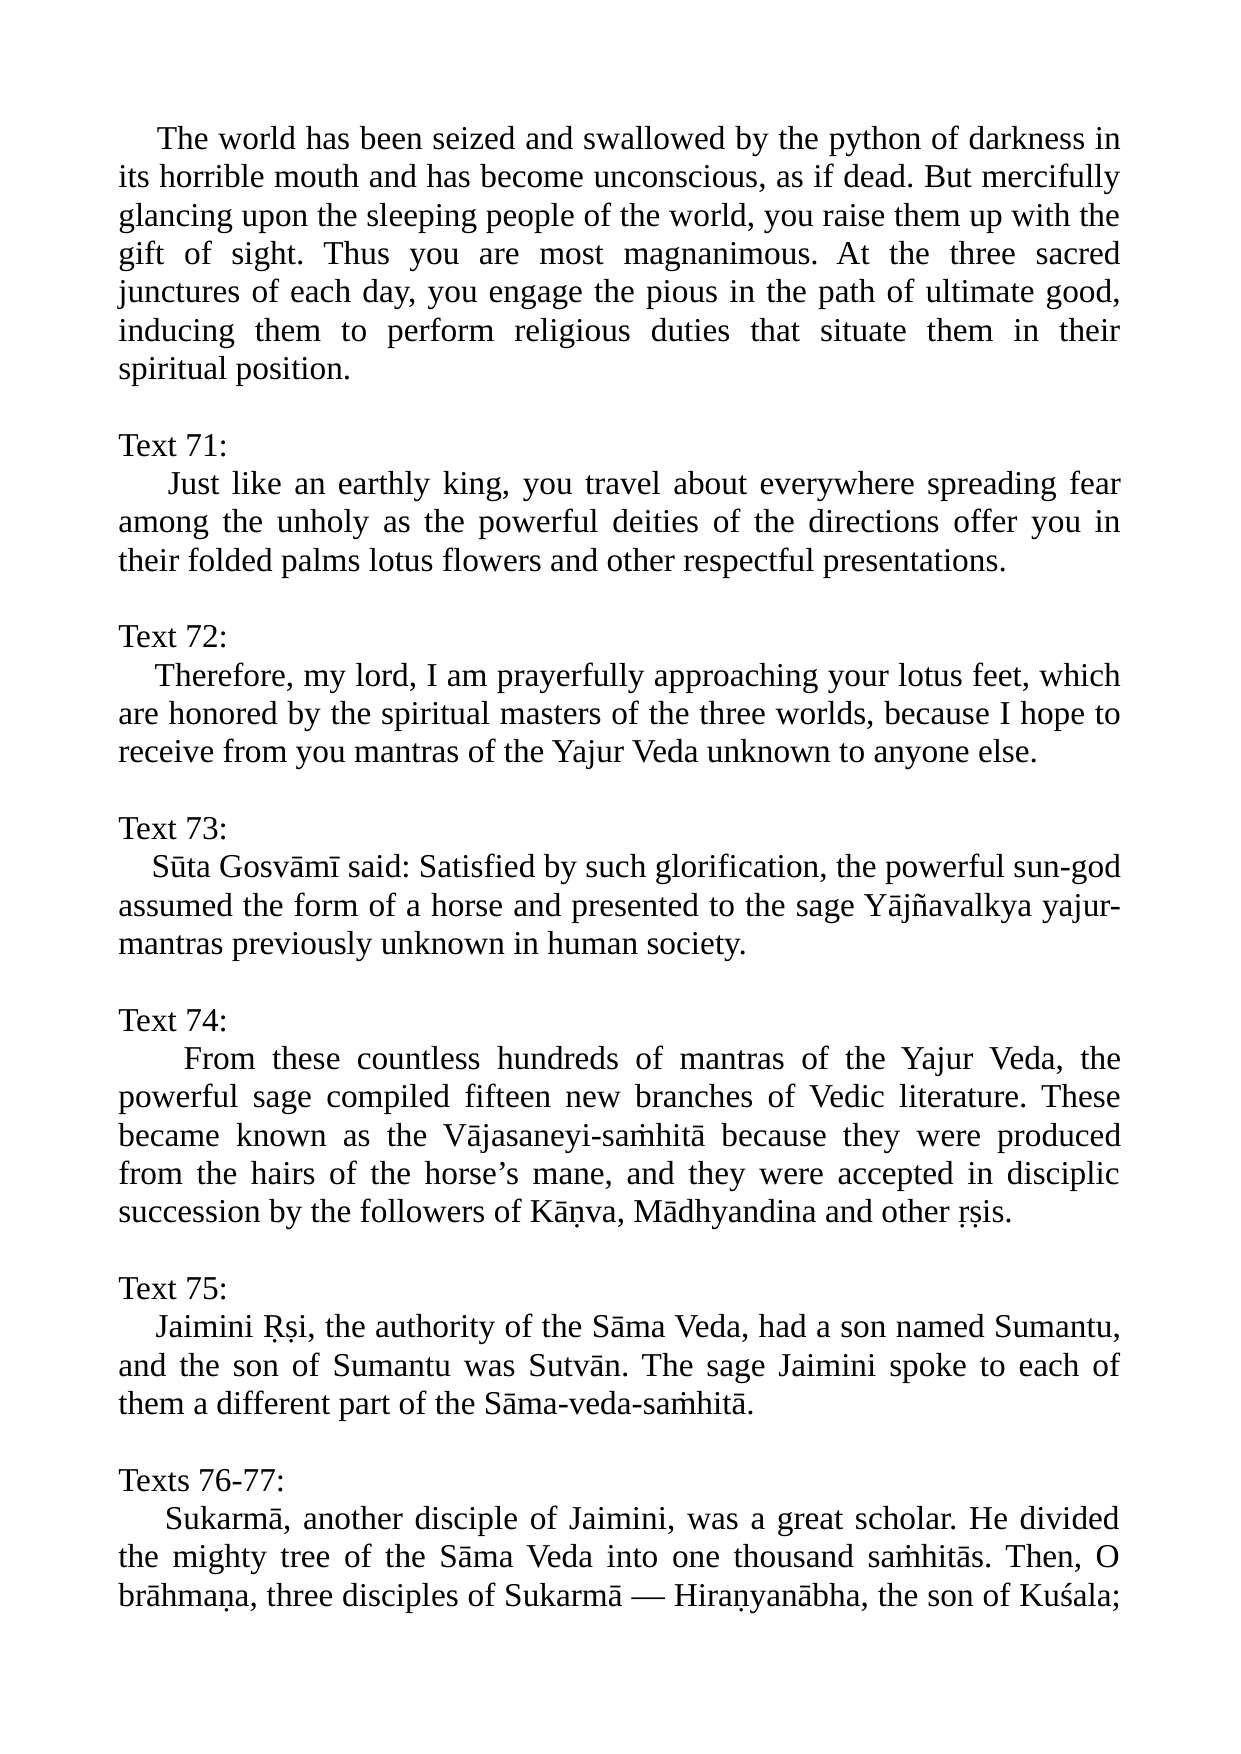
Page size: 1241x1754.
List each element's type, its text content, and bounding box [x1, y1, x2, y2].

text Sūta Gosvāmī said: Satisfied by such glorification, the powerful sun-god assumed the form of a horse and presented to the sage Yājñavalkya yajur-mantras previously unknown in human society. [118, 846, 1122, 961]
text Just like an earthly king, you travel about everywhere spreading fear among the unholy as the powerful deities of the directions offer you in their folded palms lotus flowers and other respectful presentations. [118, 463, 1122, 578]
text Text 71: [118, 425, 1122, 463]
text Text 75: [118, 1268, 1122, 1306]
text Jaimini Ṛṣi, the authority of the Sāma Veda, had a son named Sumantu, and the son of Sumantu was Sutvān. The sage Jaimini spoke to each of them a different part of the Sāma-veda-saṁhitā. [118, 1306, 1122, 1421]
text Sukarmā, another disciple of Jaimini, was a great scholar. He divided the mighty tree of the Sāma Veda into one thousand saṁhitās. Then, O brāhmaṇa, three disciples of Sukarmā — Hiraṇyanābha, the son of Kuśala; [118, 1498, 1122, 1613]
text Therefore, my lord, I am prayerfully approaching your lotus feet, which are honored by the spiritual masters of the three worlds, because I hope to receive from you mantras of the Yajur Veda unknown to anyone else. [118, 655, 1122, 770]
text Text 74: [118, 1000, 1122, 1038]
text The world has been seized and swallowed by the python of darkness in its horrible mouth and has become unconscious, as if dead. But mercifully glancing upon the sleeping people of the world, you raise them up with the gift of sight. Thus you are most magnanimous. At the three sacred junctures of each day, you engage the pious in the path of ultimate good, inducing them to perform religious duties that situate them in their spiritual position. [118, 118, 1122, 386]
text Texts 76-77: [118, 1460, 1122, 1498]
text Text 72: [118, 616, 1122, 655]
text Text 73: [118, 808, 1122, 846]
text From these countless hundreds of mantras of the Yajur Veda, the powerful sage compiled fifteen new branches of Vedic literature. These became known as the Vājasaneyi-saṁhitā because they were produced from the hairs of the horse’s mane, and they were accepted in disciplic succession by the followers of Kāṇva, Mādhyandina and other ṛṣis. [118, 1038, 1122, 1230]
